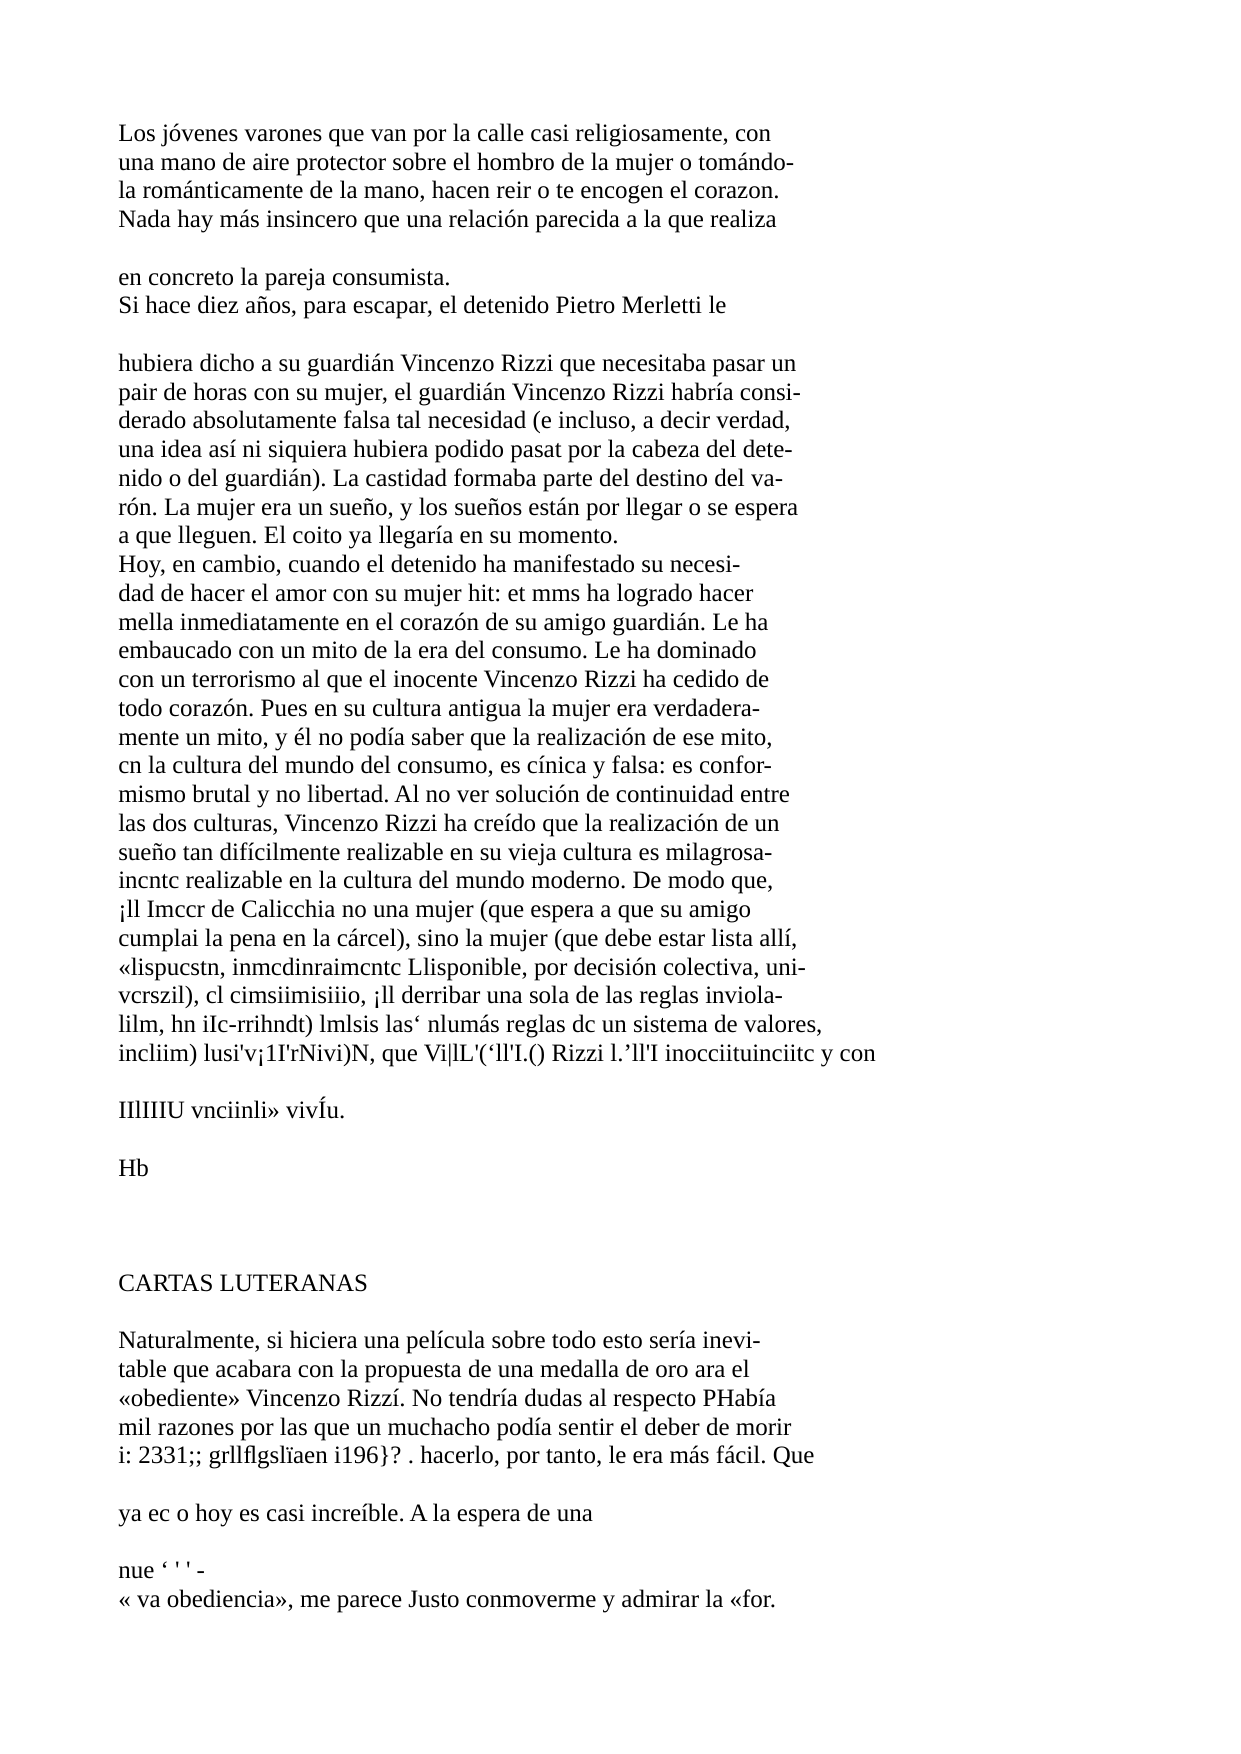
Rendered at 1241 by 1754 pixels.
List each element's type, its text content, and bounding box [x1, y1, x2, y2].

text table que acabara con la propuesta de una medalla de oro ara el [118, 1354, 1122, 1383]
text la románticamente de la mano, hacen reir o te encogen el corazon. [118, 176, 1122, 204]
text Nada hay más insincero que una relación parecida a la que realiza [118, 204, 1122, 233]
text CARTAS LUTERANAS [118, 1268, 1122, 1297]
text cumplai la pena en la cárcel), sino la mujer (que debe estar lista allí, [118, 923, 1122, 952]
text en concreto la pareja consumista. [118, 262, 1122, 291]
text hubiera dicho a su guardián Vincenzo Rizzi que necesitaba pasar un [118, 348, 1122, 377]
text con un terrorismo al que el inocente Vincenzo Rizzi ha cedido de [118, 664, 1122, 693]
text embaucado con un mito de la era del consumo. Le ha dominado [118, 636, 1122, 664]
text «lispucstn, inmcdinraimcntc Llisponible, por decisión colectiva, uni- [118, 952, 1122, 981]
text las dos culturas, Vincenzo Rizzi ha creído que la realización de un [118, 808, 1122, 837]
text IIlIIIU vnciinli» vivÍu. [118, 1096, 1122, 1124]
text Los jóvenes varones que van por la calle casi religiosamente, con [118, 118, 1122, 147]
text sueño tan difícilmente realizable en su vieja cultura es milagrosa- [118, 837, 1122, 866]
text todo corazón. Pues en su cultura antigua la mujer era verdadera- [118, 693, 1122, 722]
text Hb [118, 1153, 1122, 1182]
text Hoy, en cambio, cuando el detenido ha manifestado su necesi- [118, 549, 1122, 578]
text «obediente» Vincenzo Rizzí. No tendría dudas al respecto PHabía [118, 1383, 1122, 1412]
text mismo brutal y no libertad. Al no ver solución de continuidad entre [118, 779, 1122, 808]
text dad de hacer el amor con su mujer hit: et mms ha logrado hacer [118, 578, 1122, 607]
text lilm, hn iIc-rrihndt) lmlsis las‘ nlumás reglas dc un sistema de valores, [118, 1009, 1122, 1038]
text una mano de aire protector sobre el hombro de la mujer o tomándo- [118, 147, 1122, 176]
text Naturalmente, si hiciera una película sobre todo esto sería inevi- [118, 1326, 1122, 1354]
text ya ec o hoy es casi increíble. A la espera de una [118, 1498, 1122, 1527]
text pair de horas con su mujer, el guardián Vincenzo Rizzi habría consi- [118, 377, 1122, 406]
text « va obediencia», me parece Justo conmoverme y admirar la «for. [118, 1584, 1122, 1613]
text mente un mito, y él no podía saber que la realización de ese mito, [118, 722, 1122, 751]
text una idea así ni siquiera hubiera podido pasat por la cabeza del dete- [118, 434, 1122, 463]
text vcrszil), cl cimsiimisiiio, ¡ll derribar una sola de las reglas inviola- [118, 981, 1122, 1009]
text nue ‘ ' ' - [118, 1556, 1122, 1584]
text i: 2331;; grllﬂgslïaen i196}? . hacerlo, por tanto, le era más fácil. Que [118, 1441, 1122, 1469]
text incliim) lusi'v¡1I'rNivi)N, que Vi|lL'(‘ll'I.() Rizzi l.’ll'I inocciituinciitc y con [118, 1038, 1122, 1067]
text Si hace diez años, para escapar, el detenido Pietro Merletti le [118, 291, 1122, 319]
text ¡ll Imccr de Calicchia no una mujer (que espera a que su amigo [118, 894, 1122, 923]
text nido o del guardián). La castidad formaba parte del destino del va- [118, 463, 1122, 492]
text mil razones por las que un muchacho podía sentir el deber de morir [118, 1412, 1122, 1441]
text mella inmediatamente en el corazón de su amigo guardián. Le ha [118, 607, 1122, 636]
text derado absolutamente falsa tal necesidad (e incluso, a decir verdad, [118, 406, 1122, 434]
text incntc realizable en la cultura del mundo moderno. De modo que, [118, 866, 1122, 894]
text cn la cultura del mundo del consumo, es cínica y falsa: es confor- [118, 751, 1122, 779]
text a que lleguen. El coito ya llegaría en su momento. [118, 521, 1122, 549]
text rón. La mujer era un sueño, y los sueños están por llegar o se espera [118, 492, 1122, 521]
